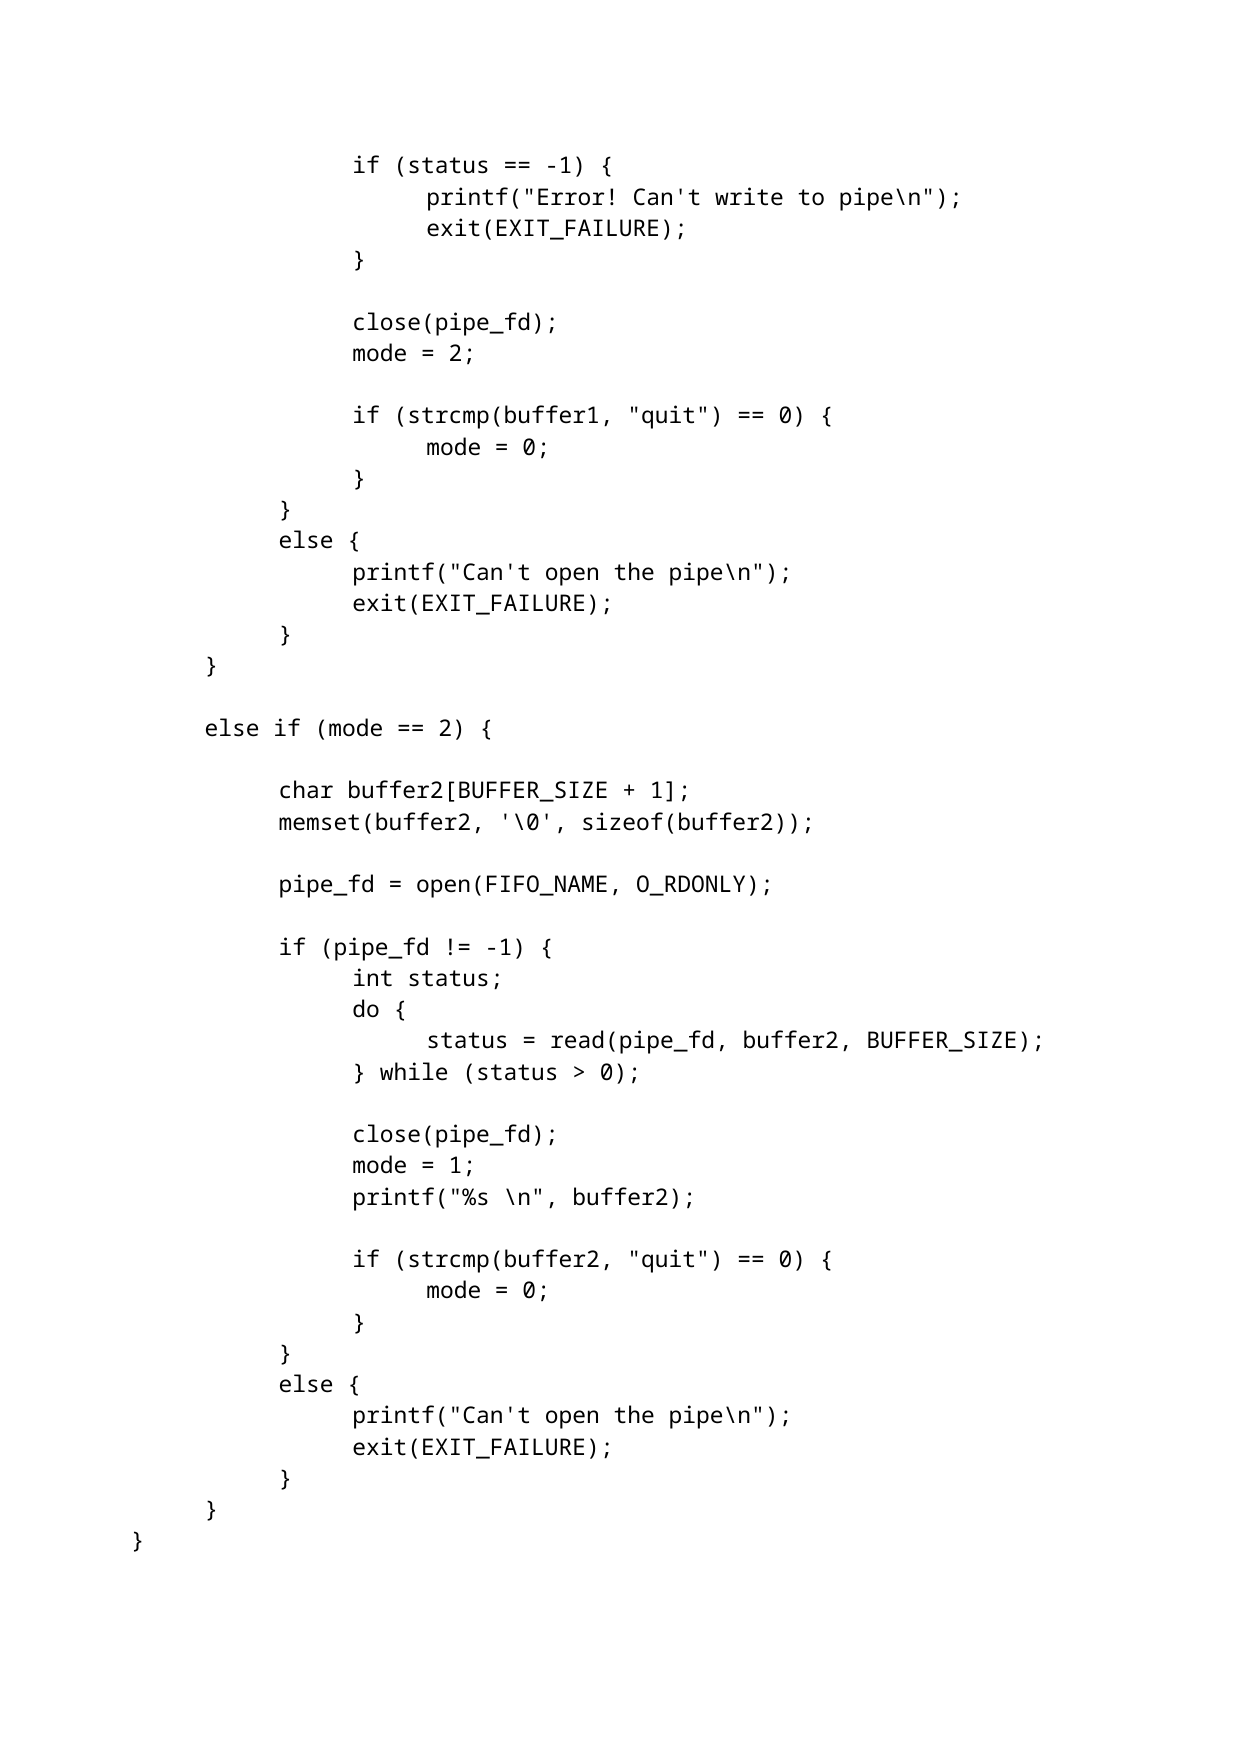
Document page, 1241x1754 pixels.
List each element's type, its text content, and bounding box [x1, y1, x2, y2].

text char buffer2[BUFFER_SIZE + 1]; [57, 774, 1190, 806]
text } [57, 618, 1190, 649]
text exit(EXIT_FAILURE); [57, 212, 1190, 243]
text close(pipe_fd); [57, 306, 1190, 337]
text printf("Can't open the pipe\n"); [57, 1399, 1190, 1431]
text } [57, 1306, 1190, 1337]
text } [57, 493, 1190, 524]
text printf("%s \n", buffer2); [57, 1181, 1190, 1212]
text int status; [57, 962, 1190, 993]
text } [57, 1337, 1190, 1368]
text memset(buffer2, '\0', sizeof(buffer2)); [57, 806, 1190, 837]
text pipe_fd = open(FIFO_NAME, O_RDONLY); [57, 868, 1190, 899]
text mode = 0; [57, 431, 1190, 462]
text close(pipe_fd); [57, 1118, 1190, 1149]
text printf("Can't open the pipe\n"); [57, 556, 1190, 587]
text mode = 0; [57, 1274, 1190, 1306]
text } [57, 243, 1190, 274]
text else { [57, 524, 1190, 556]
text mode = 1; [57, 1149, 1190, 1181]
text if (strcmp(buffer2, "quit") == 0) { [57, 1243, 1190, 1274]
text exit(EXIT_FAILURE); [57, 587, 1190, 618]
text } [57, 649, 1190, 681]
text if (status == -1) { [57, 149, 1190, 181]
text printf("Error! Can't write to pipe\n"); [57, 181, 1190, 212]
text else if (mode == 2) { [57, 712, 1190, 743]
text } [57, 1524, 1190, 1556]
text } while (status > 0); [57, 1056, 1190, 1087]
text status = read(pipe_fd, buffer2, BUFFER_SIZE); [57, 1024, 1190, 1056]
text } [57, 462, 1190, 493]
text exit(EXIT_FAILURE); [57, 1431, 1190, 1462]
text } [57, 1493, 1190, 1524]
text if (pipe_fd != -1) { [57, 931, 1190, 962]
text else { [57, 1368, 1190, 1399]
text if (strcmp(buffer1, "quit") == 0) { [57, 399, 1190, 431]
text mode = 2; [57, 337, 1190, 368]
text do { [57, 993, 1190, 1024]
text } [57, 1462, 1190, 1493]
